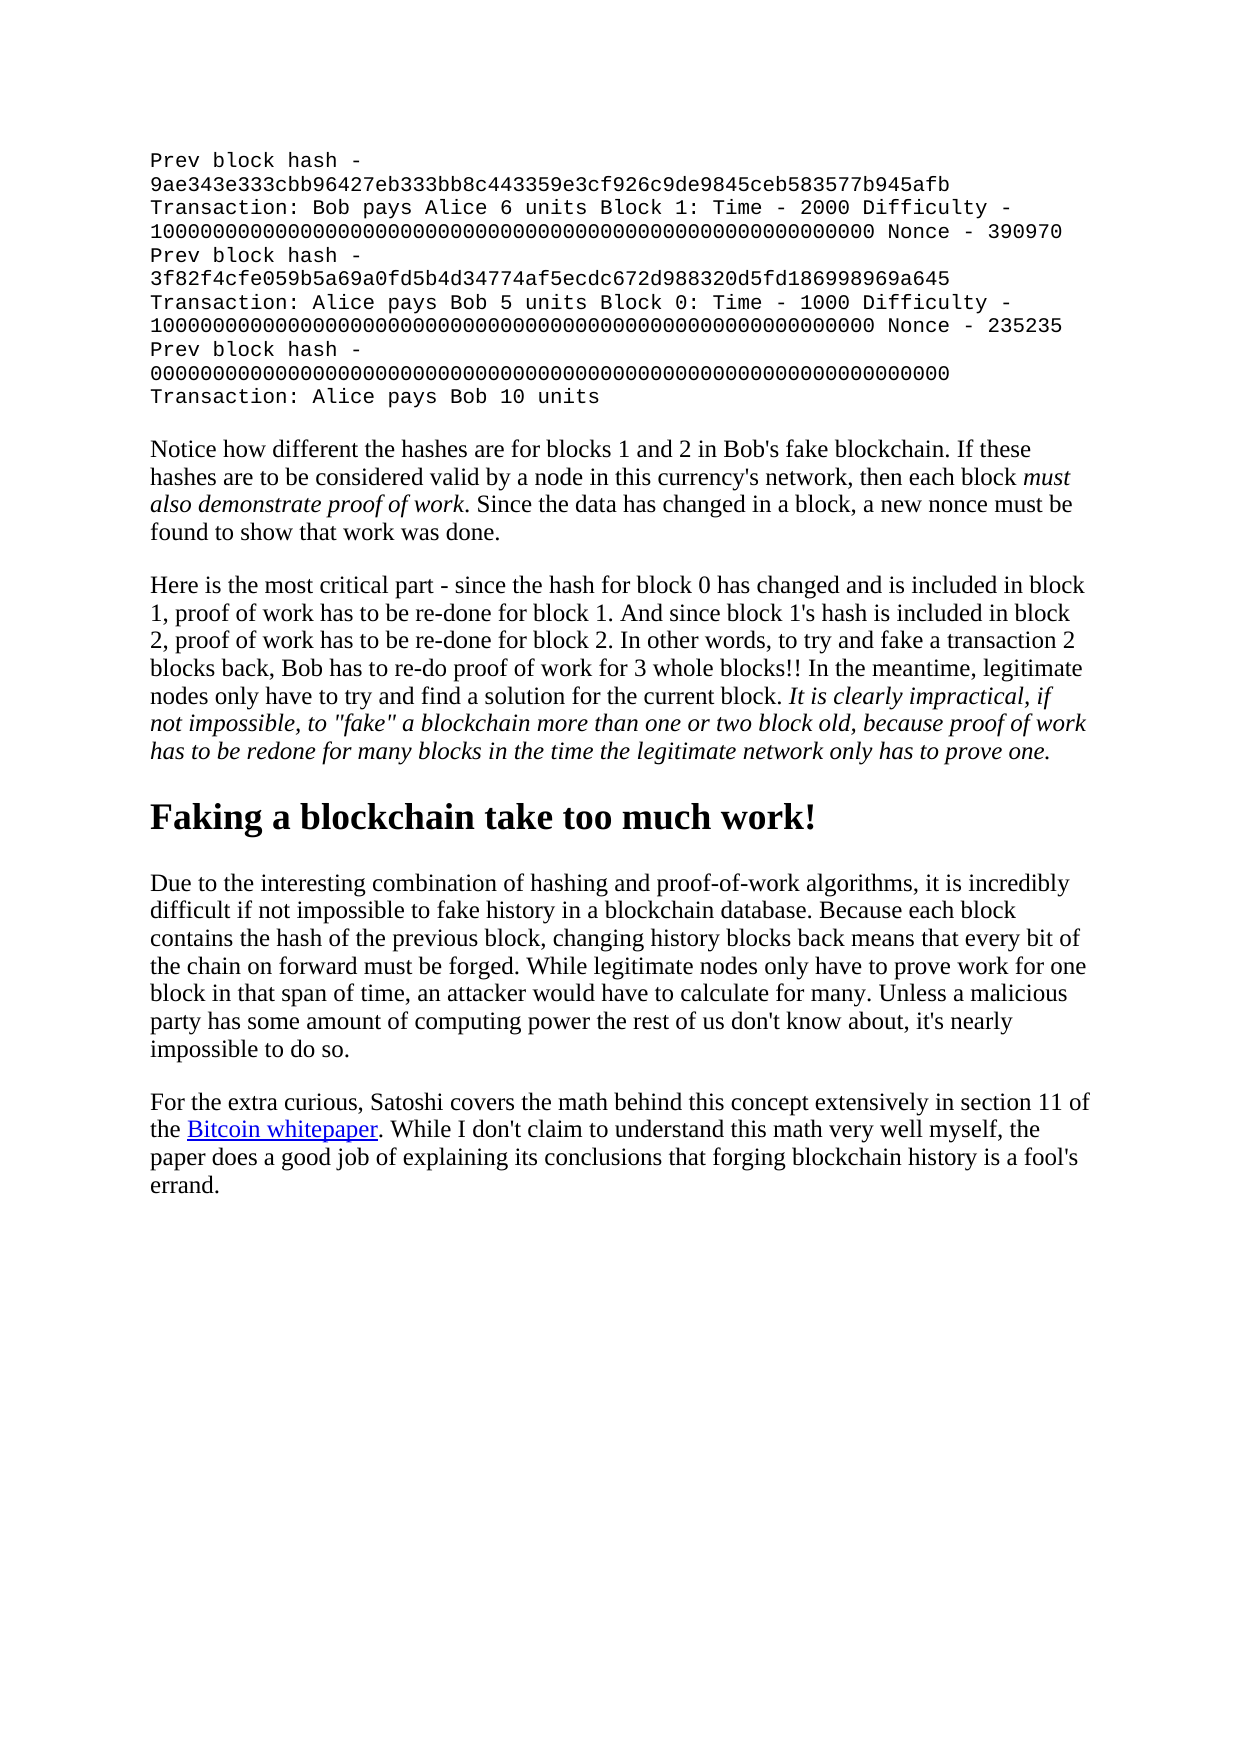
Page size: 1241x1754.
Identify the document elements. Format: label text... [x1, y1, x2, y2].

text Here is the most critical part - since the hash for block 0 has changed and is included in block 1, proof of work has to be re-done for block 1. And since block 1's hash is included in block 2, proof of work has to be re-done for block 2. In other words, to try and fake a transaction 2 blocks back, Bob has to re-do proof of work for 3 whole blocks!! In the meantime, legitimate nodes only have to try and find a solution for the current block. It is clearly impractical, if not impossible, to "fake" a blockchain more than one or two block old, because proof of work has to be redone for many blocks in the time the legitimate network only has to prove one. [150, 571, 1090, 765]
text For the extra curious, Satoshi covers the math behind this concept extensively in section 11 of the Bitcoin whitepaper. While I don't claim to understand this math very well myself, the paper does a good job of explaining its conclusions that forging blockchain history is a fool's errand. [150, 1088, 1090, 1198]
subtitle Faking a blockchain take too much work! [150, 796, 1090, 838]
text Due to the interesting combination of hashing and proof-of-work algorithms, it is incredibly difficult if not impossible to fake history in a blockchain database. Because each block contains the hash of the previous block, changing history blocks back means that every bit of the chain on forward must be forged. While legitimate nodes only have to prove work for one block in that span of time, an attacker would have to calculate for many. Unless a malicious party has some amount of computing power the rest of us don't know about, it's nearly impossible to do so. [150, 869, 1090, 1063]
text Notice how different the hashes are for blocks 1 and 2 in Bob's fake blockchain. If these hashes are to be considered valid by a node in this currency's network, then each block must also demonstrate proof of work. Since the data has changed in a block, a new nonce must be found to show that work was done. [150, 435, 1090, 546]
text Prev block hash - 9ae343e333cbb96427eb333bb8c443359e3cf926c9de9845ceb583577b945afb Transaction: Bob pays Alice 6 units Block 1: Time - 2000 Difficulty - 1000000000000000000000000000000000000000000000000000000000 Nonce - 390970 Prev block hash - 3f82f4cfe059b5a69a0fd5b4d34774af5ecdc672d988320d5fd186998969a645 Transaction: Alice pays Bob 5 units Block 0: Time - 1000 Difficulty - 1000000000000000000000000000000000000000000000000000000000 Nonce - 235235 Prev block hash - 0000000000000000000000000000000000000000000000000000000000000000 Transaction: Alice pays Bob 10 units [150, 150, 1090, 410]
